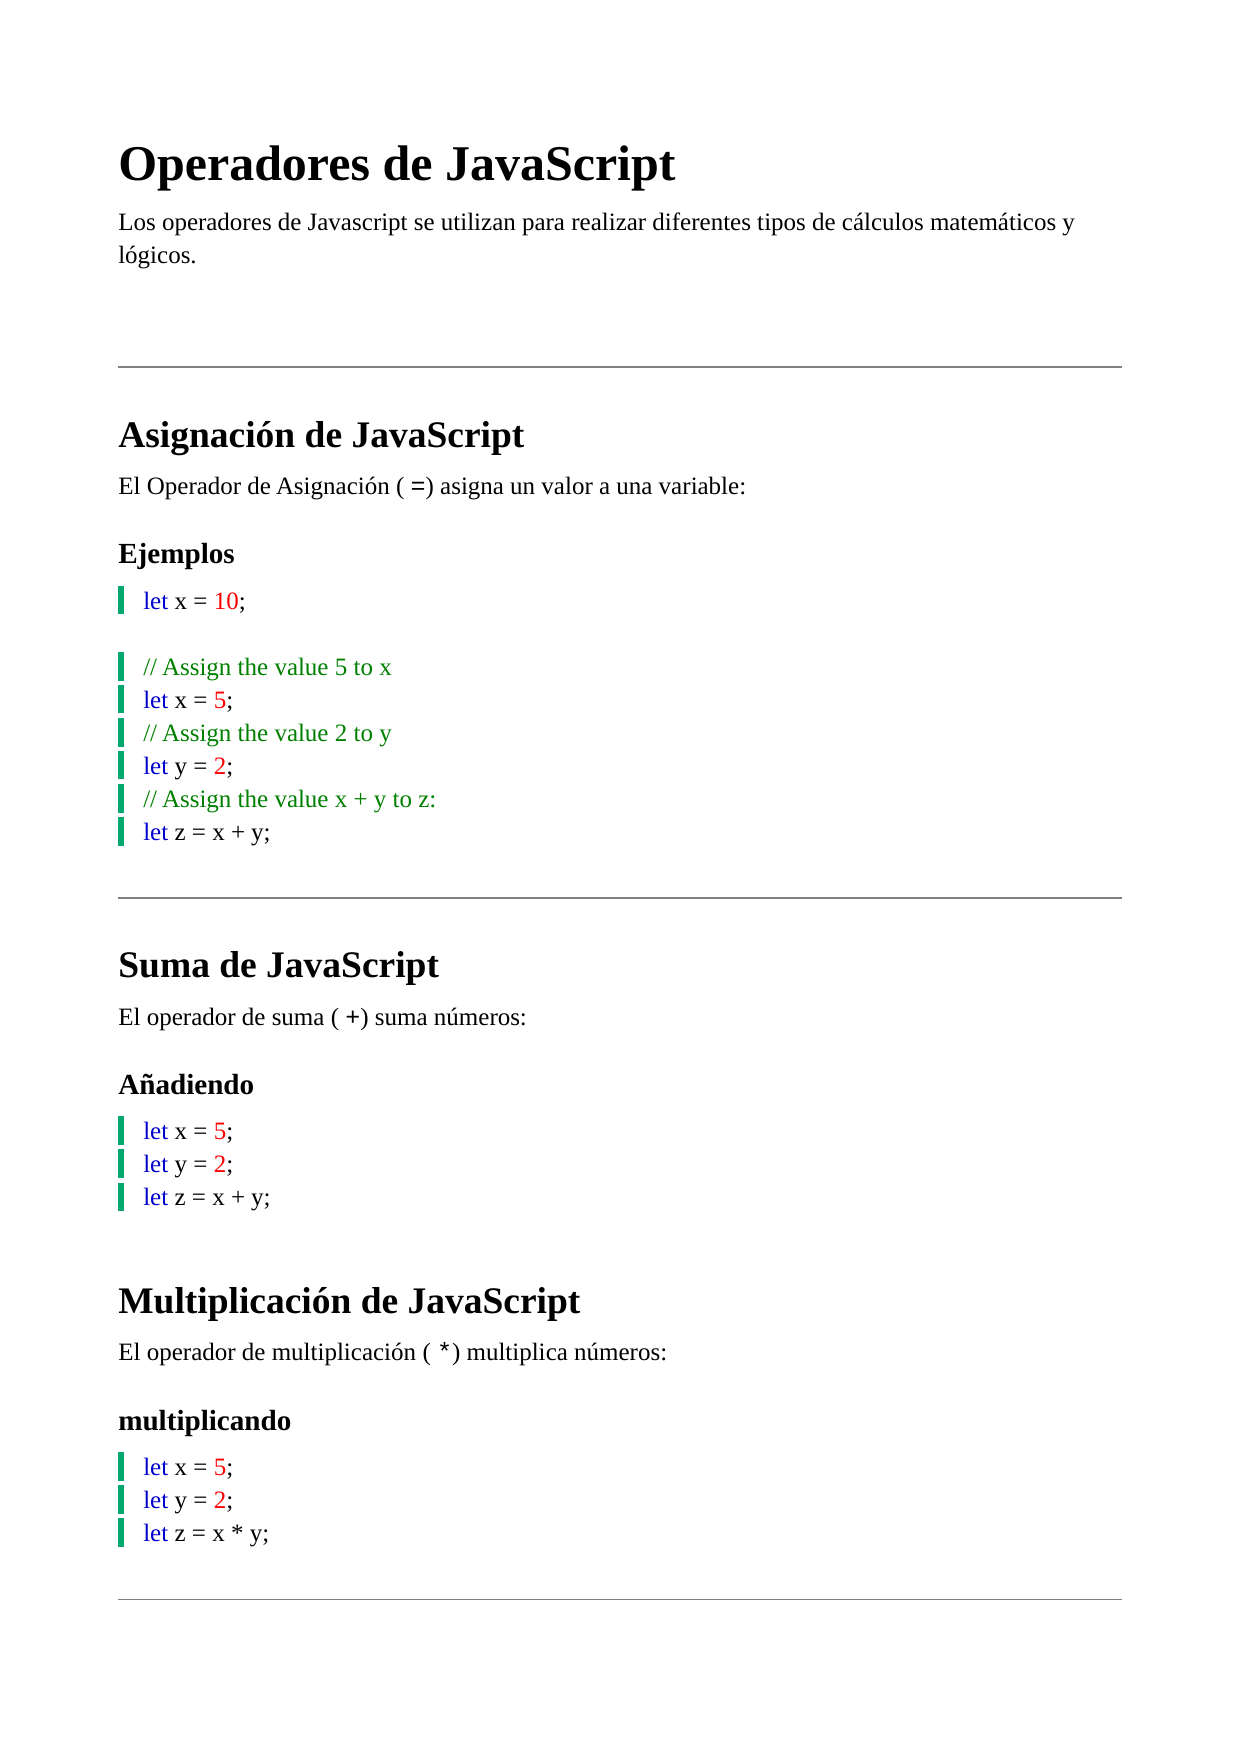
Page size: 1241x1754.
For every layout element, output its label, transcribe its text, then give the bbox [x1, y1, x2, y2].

text // Assign the value 5 to x let x = 5; // Assign the value 2 to y let y = 2; // Assign the value x + y to z: let z = x + y; [118, 652, 1122, 846]
text let x = 10; [124, 586, 1122, 614]
subtitle Ejemplos [118, 537, 1122, 570]
subtitle Operadores de JavaScript [118, 134, 1122, 191]
text El operador de suma ( +) suma números: [118, 1002, 1122, 1032]
text El operador de multiplicación ( *) multiplica números: [118, 1337, 1122, 1368]
subtitle Añadiendo [118, 1067, 1122, 1101]
text let x = 5; let y = 2; let z = x + y; [118, 1116, 1122, 1211]
subtitle multiplicando [118, 1403, 1122, 1437]
text Los operadores de Javascript se utilizan para realizar diferentes tipos de cálculos matemáticos y lógicos. [118, 207, 1122, 269]
subtitle Multiplicación de JavaScript [118, 1279, 1122, 1322]
text let x = 5; let y = 2; let z = x * y; [118, 1452, 1122, 1547]
text El Operador de Asignación ( =) asigna un valor a una variable: [118, 471, 1122, 502]
subtitle Asignación de JavaScript [118, 412, 1122, 455]
subtitle Suma de JavaScript [118, 943, 1122, 986]
